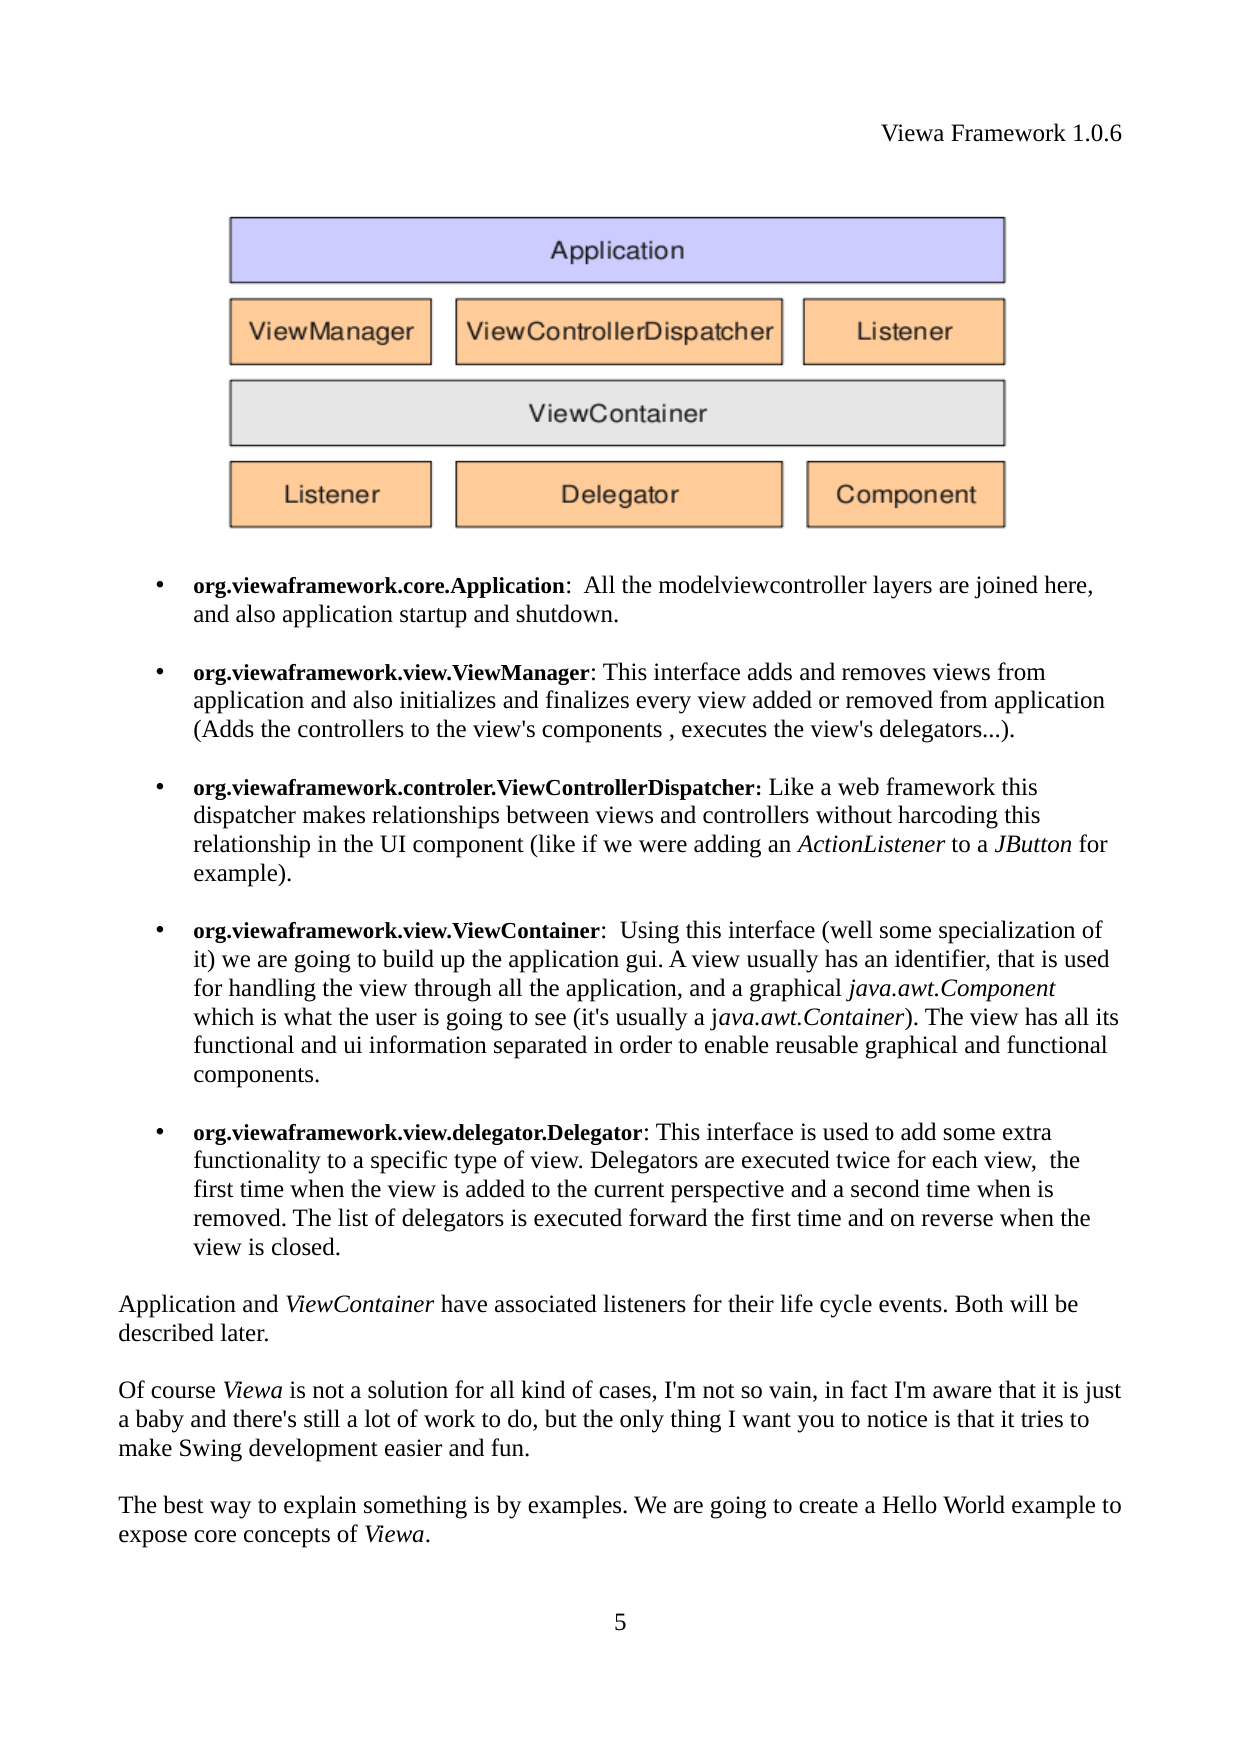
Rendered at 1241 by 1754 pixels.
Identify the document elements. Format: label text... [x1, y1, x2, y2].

text Of course Viewa is not a solution for all kind of cases, I'm not so vain, in fact I'm aware that it is just [118, 1375, 1122, 1404]
text expose core concepts of Viewa. [118, 1519, 1122, 1548]
text Application and ViewContainer have associated listeners for their life cycle events. Both will be [118, 1289, 1122, 1318]
list org.viewaframework.view.delegator.Delegator: This interface is used to add some extra functionality to a specific type of view. Delegators are executed twice for each view, the first time when the view is added to the current perspective and a second time when is removed. The list of delegators is executed forward the first time and on reverse when the view is closed. [156, 1117, 1122, 1260]
text a baby and there's still a lot of work to do, but the only thing I want you to notice is that it tries to [118, 1404, 1122, 1433]
list org.viewaframework.core.Application: All the model­view­controller layers are joined here, and also application startup and shutdown. [156, 570, 1122, 628]
list org.viewaframework.view.ViewContainer: Using this interface (well some specialization of it) we are going to build up the application gui. A view usually has an identifier, that is used for handling the view through all the application, and a graphical java.awt.Component which is what the user is going to see (it's usually a java.awt.Container). The view has all its functional and ui information separated in order to enable reusable graphical and functional components. [156, 915, 1122, 1088]
text make Swing development easier and fun. [118, 1433, 1122, 1462]
list org.viewaframework.view.ViewManager: This interface adds and removes views from application and also initializes and finalizes every view added or removed from application (Adds the controllers to the view's components , executes the view's delegators...). [156, 657, 1122, 743]
text described later. [118, 1318, 1122, 1347]
list org.viewaframework.controler.ViewControllerDispatcher: Like a web framework this dispatcher makes relationships between views and controllers without harcoding this relationship in the UI component (like if we were adding an ActionListener to a JButton for example). [156, 772, 1122, 887]
picture [210, 205, 1030, 542]
text The best way to explain something is by examples. We are going to create a Hello World example to [118, 1490, 1122, 1519]
